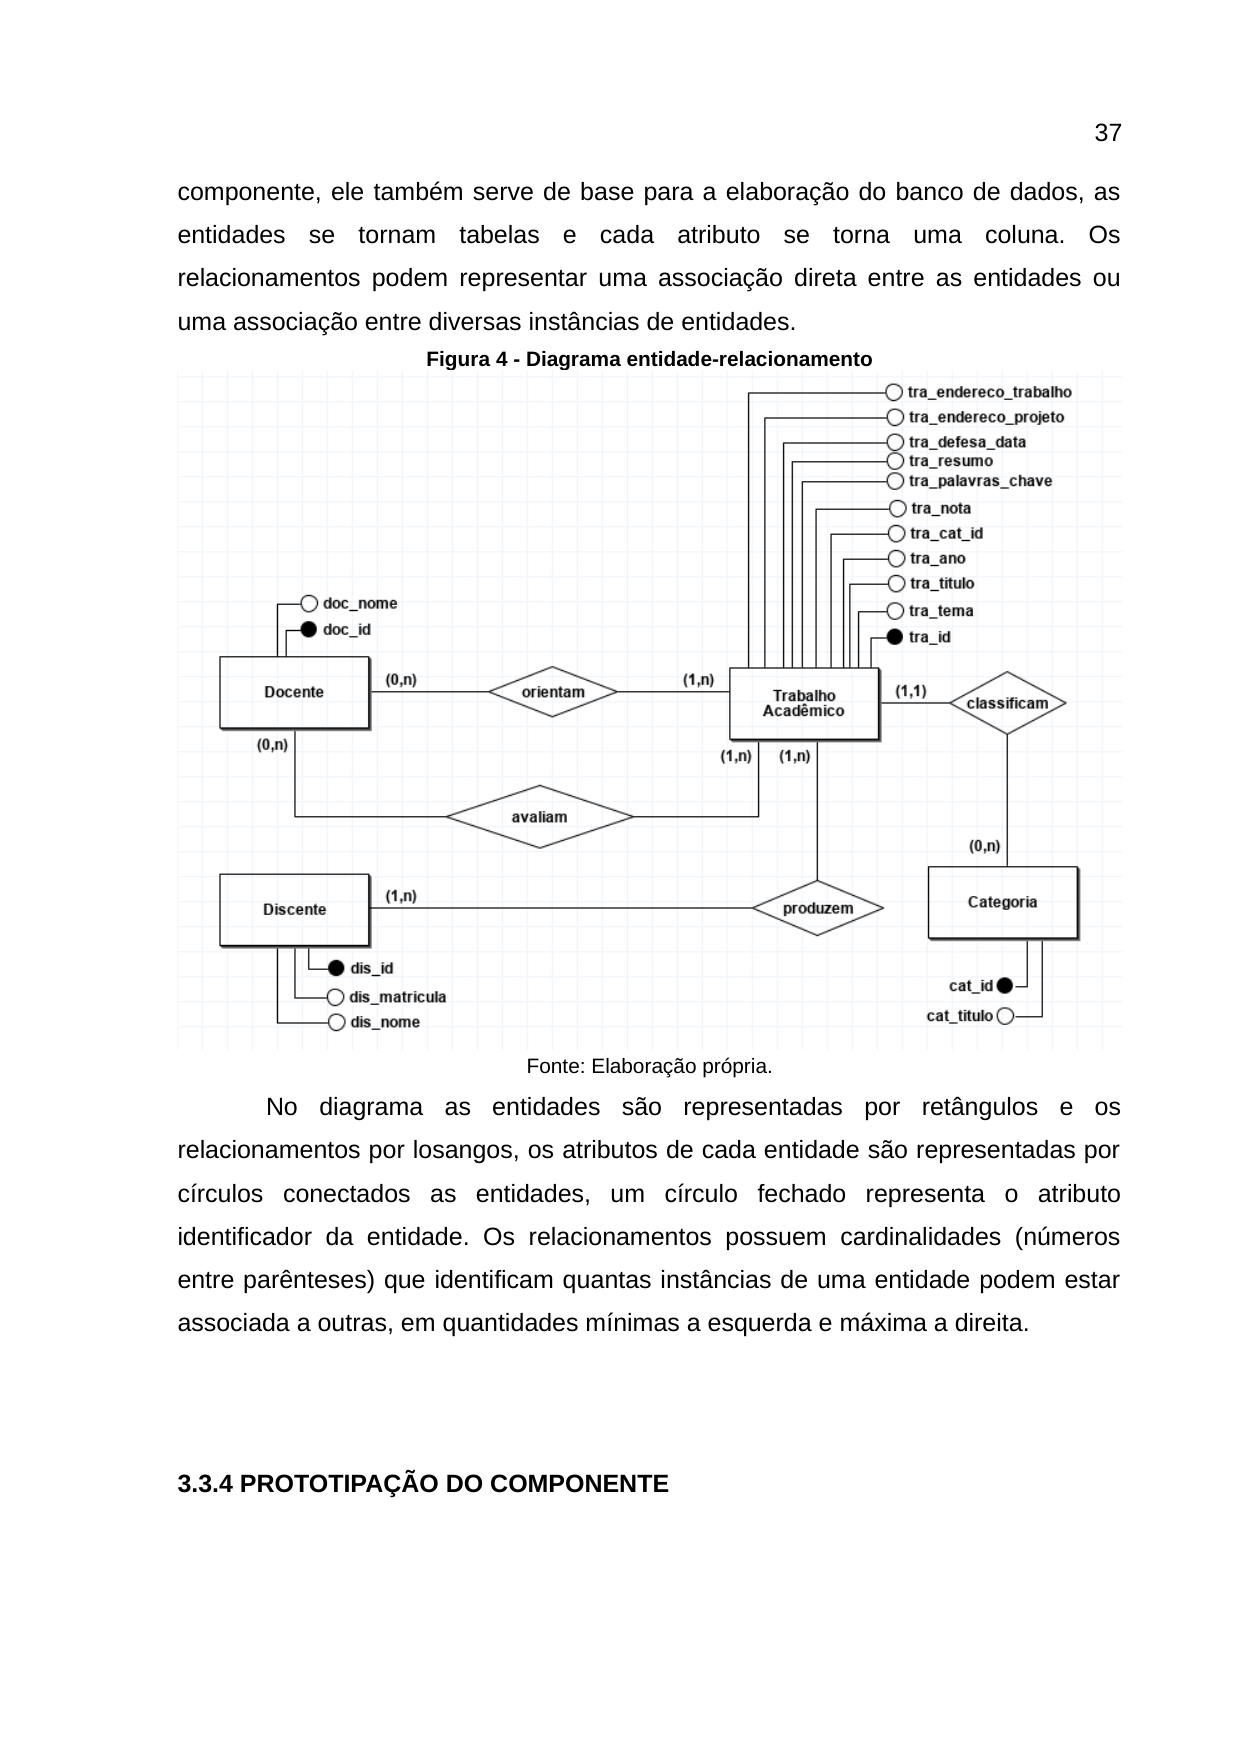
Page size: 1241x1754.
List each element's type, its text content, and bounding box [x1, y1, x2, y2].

picture [177, 370, 1123, 1050]
text Fonte: Elaboração própria. [177, 1050, 1122, 1078]
text No diagrama as entidades são representadas por retângulos e os relacionamentos por losangos, os atributos de cada entidade são representadas por círculos conectados as entidades, um círculo fechado representa o atributo identificador da entidade. Os relacionamentos possuem cardinalidades (números entre parênteses) que identificam quantas instâncias de uma entidade podem estar associada a outras, em quantidades mínimas a esquerda e máxima a direita. [177, 1078, 1122, 1337]
text 3.3.4 Prototipação do Componente [177, 1469, 1122, 1498]
text Uma vez que as possíveis ações dentro do sistema foram identificadas, deu-se inicio a elaboração do diagrama de entidade-relacionamento que pode ser visualizado na Figura 4. Este diagrama mostra as quatro entidades que compõem o componente, ele também serve de base para a elaboração do banco de dados, as entidades se tornam tabelas e cada atributo se torna uma coluna. Os relacionamentos podem representar uma associação direta entre as entidades ou uma associação entre diversas instâncias de entidades. [177, 177, 1122, 335]
text Figura 4 - Diagrama entidade-relacionamento [177, 347, 1122, 370]
